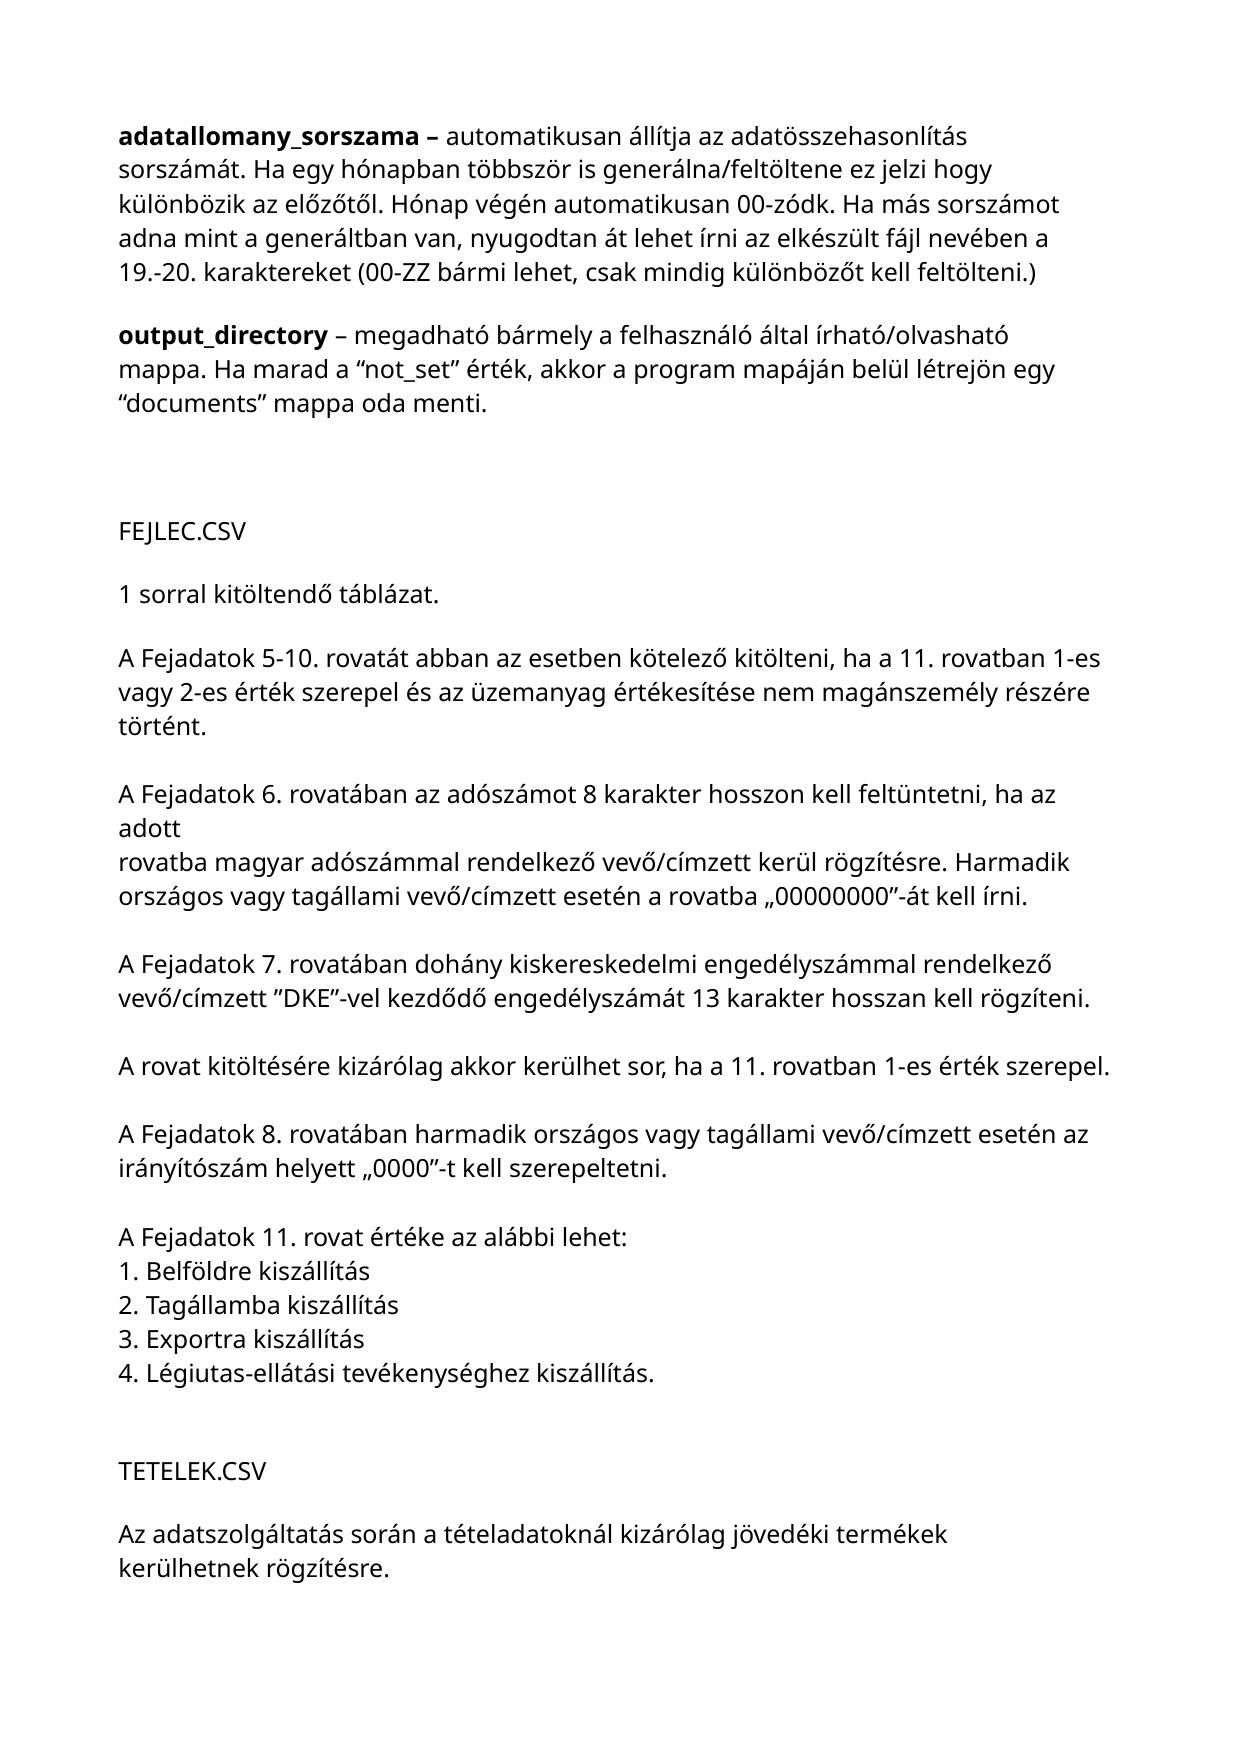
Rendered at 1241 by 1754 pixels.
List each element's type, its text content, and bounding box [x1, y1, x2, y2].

text vevő/címzett ”DKE”-vel kezdődő engedélyszámát 13 karakter hosszan kell rögzíteni. [118, 981, 1122, 1015]
text 3. Exportra kiszállítás [118, 1321, 1122, 1356]
text FEJLEC.CSV [118, 513, 1063, 547]
text Az adatszolgáltatás során a tételadatoknál kizárólag jövedéki termékek kerülhetnek rögzítésre. [118, 1517, 1063, 1585]
text adatallomany_sorszama – automatikusan állítja az adatösszehasonlítás sorszámát. Ha egy hónapban többször is generálna/feltöltene ez jelzi hogy különbözik az előzőtől. Hónap végén automatikusan 00-zódk. Ha más sorszámot adna mint a generáltban van, nyugodtan át lehet írni az elkészült fájl nevében a 19.-20. karaktereket (00-ZZ bármi lehet, csak mindig különbözőt kell feltölteni.) [118, 118, 1063, 288]
text irányítószám helyett „0000”-t kell szerepeltetni. [118, 1151, 1122, 1185]
text TETELEK.CSV [118, 1453, 1063, 1487]
text rovatba magyar adószámmal rendelkező vevő/címzett kerül rögzítésre. Harmadik [118, 844, 1122, 879]
text 2. Tagállamba kiszállítás [118, 1287, 1122, 1321]
text A Fejadatok 11. rovat értéke az alábbi lehet: [118, 1219, 1122, 1253]
text 4. Légiutas-ellátási tevékenységhez kiszállítás. [118, 1356, 1122, 1389]
text országos vagy tagállami vevő/címzett esetén a rovatba „00000000”-át kell írni. [118, 879, 1122, 913]
text A Fejadatok 7. rovatában dohány kiskereskedelmi engedélyszámmal rendelkező [118, 947, 1122, 981]
text A Fejadatok 8. rovatában harmadik országos vagy tagállami vevő/címzett esetén az [118, 1117, 1122, 1151]
text output_directory – megadható bármely a felhasználó által írható/olvasható mappa. Ha marad a “not_set” érték, akkor a program mapáján belül létrejön egy “documents” mappa oda menti. [118, 318, 1063, 420]
text A Fejadatok 6. rovatában az adószámot 8 karakter hosszon kell feltüntetni, ha az adott [118, 776, 1122, 844]
text 1 sorral kitöltendő táblázat. [118, 577, 1063, 611]
text történt. [118, 708, 1122, 742]
text vagy 2-es érték szerepel és az üzemanyag értékesítése nem magánszemély részére [118, 674, 1122, 708]
text 1. Belföldre kiszállítás [118, 1253, 1122, 1287]
text A rovat kitöltésére kizárólag akkor kerülhet sor, ha a 11. rovatban 1-es érték szerepel. [118, 1049, 1122, 1083]
text A Fejadatok 5-10. rovatát abban az esetben kötelező kitölteni, ha a 11. rovatban 1-es [118, 640, 1122, 674]
